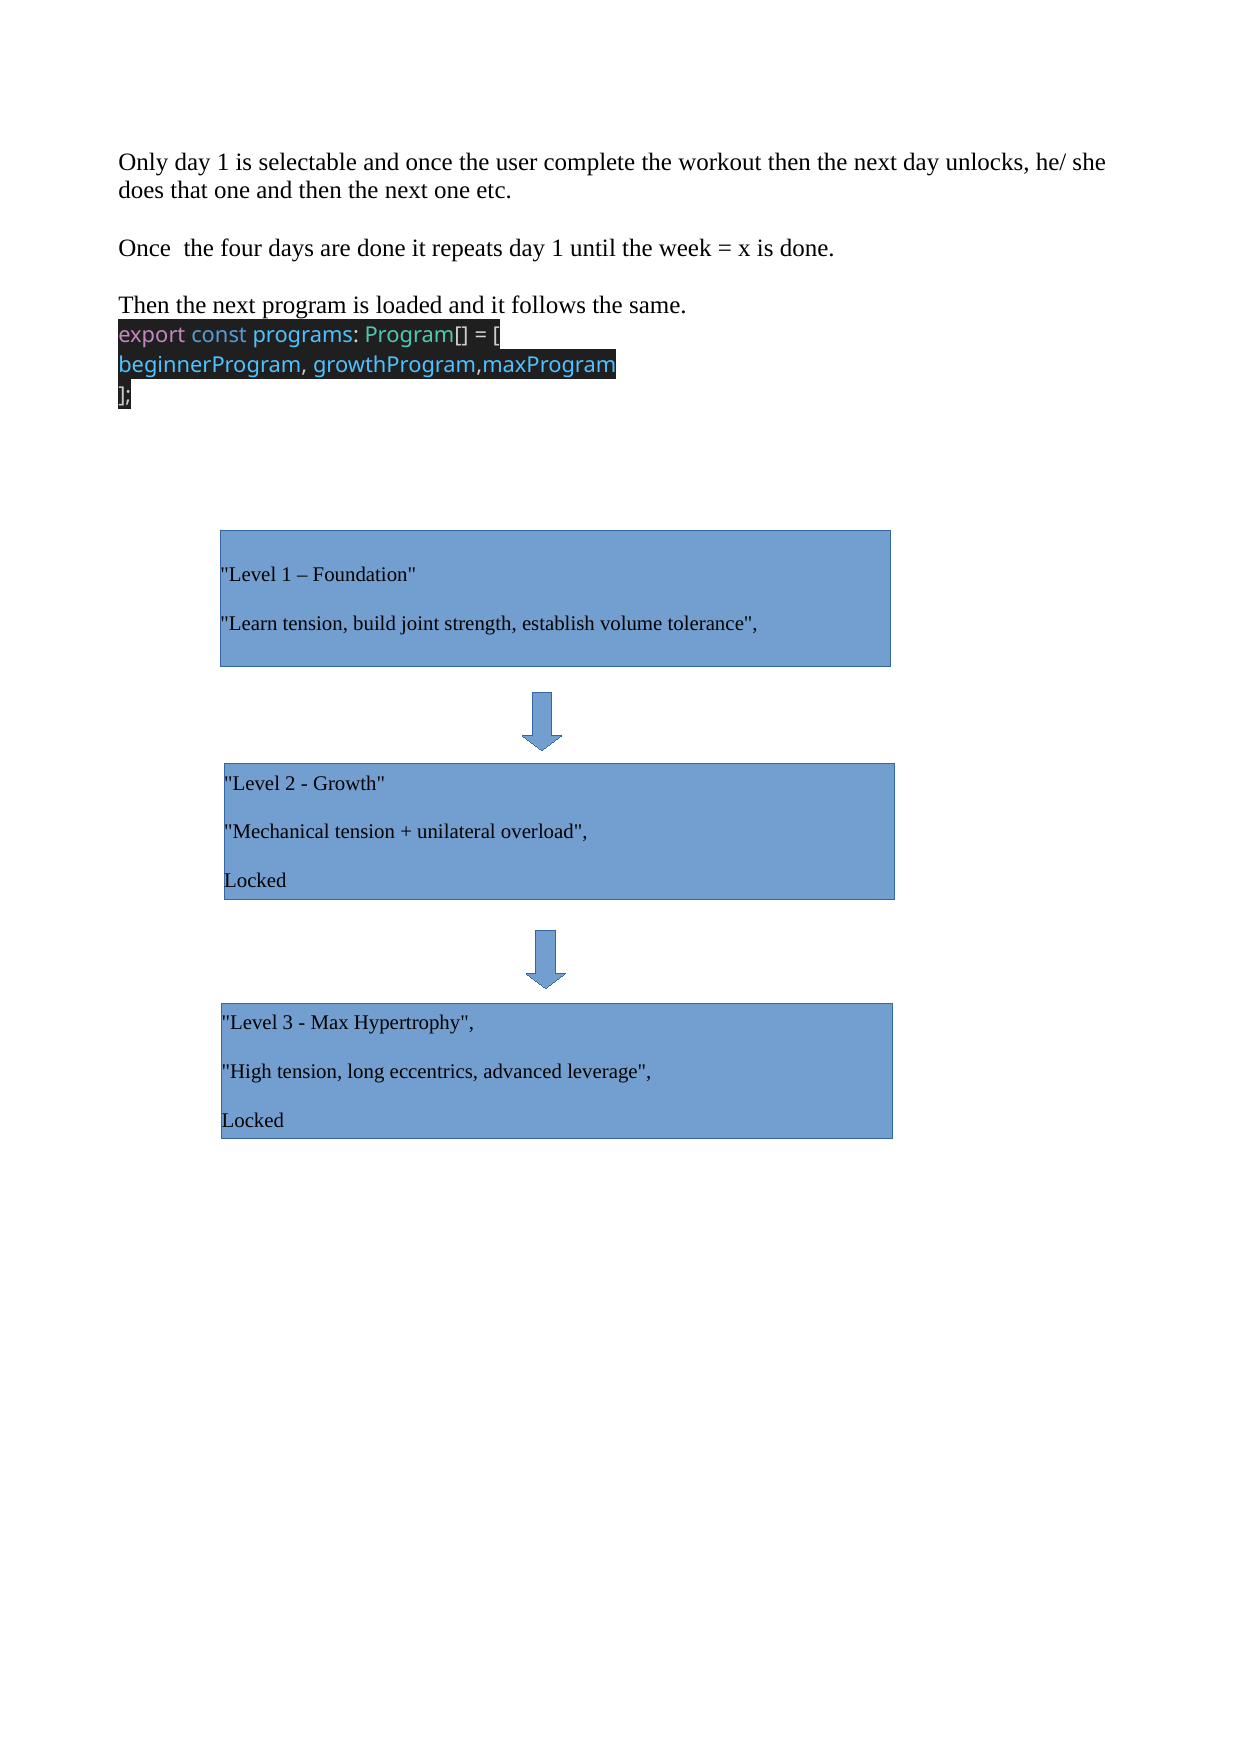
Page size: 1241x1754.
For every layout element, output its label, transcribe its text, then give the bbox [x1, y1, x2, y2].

text ]; [118, 379, 1122, 409]
text Once the four days are done it repeats day 1 until the week = x is done. [118, 233, 1122, 262]
text Then the next program is loaded and it follows the same. [118, 291, 1122, 319]
text Only day 1 is selectable and once the user complete the workout then the next day unlocks, he/ she does that one and then the next one etc. [118, 147, 1122, 204]
text export const programs: Program[] = [ [118, 319, 1122, 349]
text beginnerProgram, growthProgram,maxProgram [118, 349, 1122, 379]
